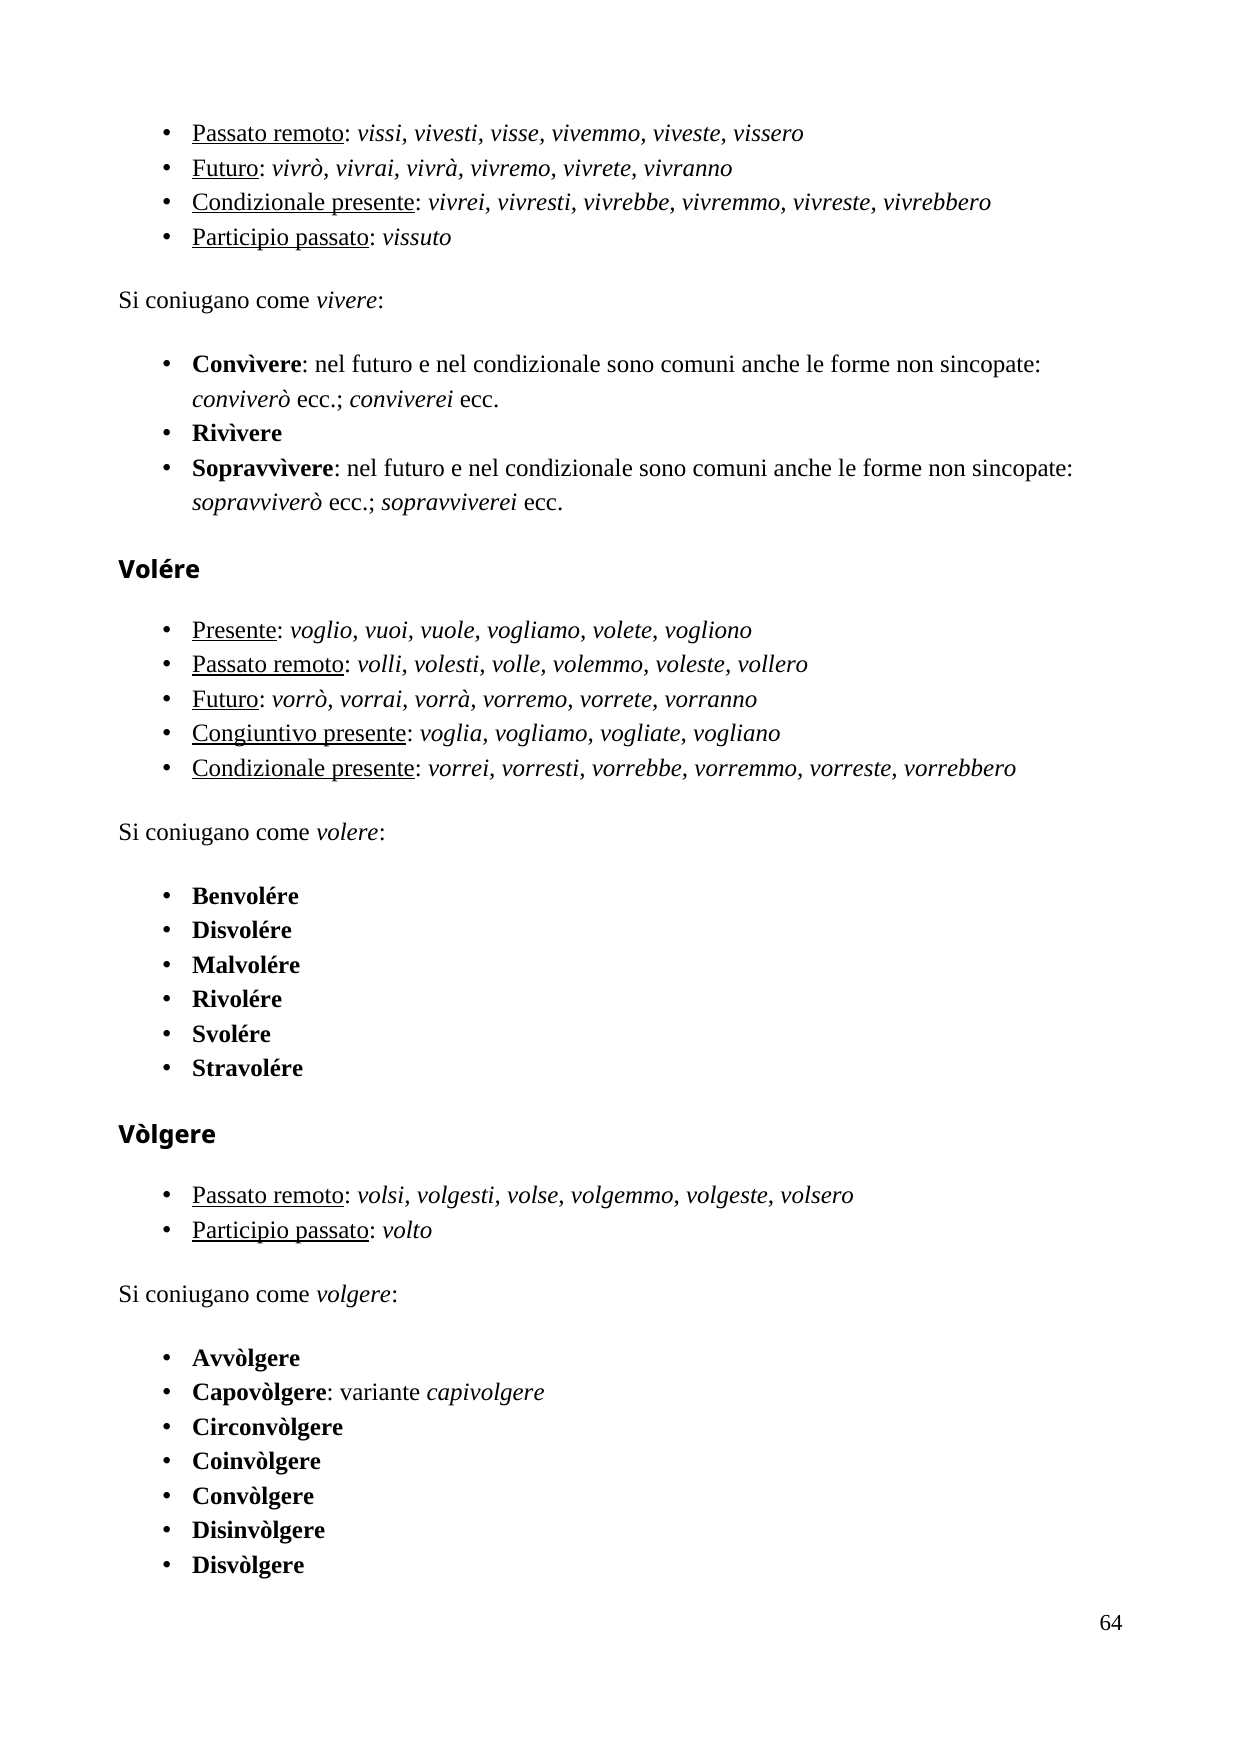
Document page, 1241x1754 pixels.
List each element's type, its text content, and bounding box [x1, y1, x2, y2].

subtitle Vòlgere [118, 1117, 1122, 1151]
list Convòlgere [162, 1481, 1122, 1510]
list Benvolére [162, 881, 1122, 909]
text Si coniugano come volere: [118, 817, 1122, 846]
list Svolére [162, 1019, 1122, 1047]
list Avvòlgere [162, 1343, 1122, 1372]
list Participio passato: vissuto [162, 222, 1122, 250]
list Rivìvere [162, 418, 1122, 447]
subtitle Volére [118, 551, 1122, 585]
list Malvolére [162, 950, 1122, 978]
list Disvolére [162, 915, 1122, 944]
list Disvòlgere [162, 1550, 1122, 1579]
list Convìvere: nel futuro e nel condizionale sono comuni anche le forme non sincopate: conviverò ecc.; conviverei ecc. [162, 349, 1122, 413]
list Stravolére [162, 1053, 1122, 1082]
list Futuro: vorrò, vorrai, vorrà, vorremo, vorrete, vorranno [162, 684, 1122, 713]
list Passato remoto: vissi, vivesti, visse, vivemmo, viveste, vissero [162, 118, 1122, 147]
list Futuro: vivrò, vivrai, vivrà, vivremo, vivrete, vivranno [162, 153, 1122, 181]
list Condizionale presente: vorrei, vorresti, vorrebbe, vorremmo, vorreste, vorrebbero [162, 753, 1122, 782]
list Coinvòlgere [162, 1446, 1122, 1475]
text Si coniugano come vivere: [118, 286, 1122, 314]
list Condizionale presente: vivrei, vivresti, vivrebbe, vivremmo, vivreste, vivrebbero [162, 187, 1122, 216]
list Capovòlgere: variante capivolgere [162, 1377, 1122, 1406]
list Disinvòlgere [162, 1515, 1122, 1544]
list Participio passato: volto [162, 1215, 1122, 1244]
list Rivolére [162, 984, 1122, 1013]
list Passato remoto: volsi, volgesti, volse, volgemmo, volgeste, volsero [162, 1181, 1122, 1209]
list Sopravvìvere: nel futuro e nel condizionale sono comuni anche le forme non sincopate: sopravviverò ecc.; sopravviverei ecc. [162, 453, 1122, 516]
list Congiuntivo presente: voglia, vogliamo, vogliate, vogliano [162, 718, 1122, 747]
list Passato remoto: volli, volesti, volle, volemmo, voleste, vollero [162, 649, 1122, 678]
text Si coniugano come volgere: [118, 1279, 1122, 1308]
list Presente: voglio, vuoi, vuole, vogliamo, volete, vogliono [162, 615, 1122, 644]
list Circonvòlgere [162, 1412, 1122, 1441]
